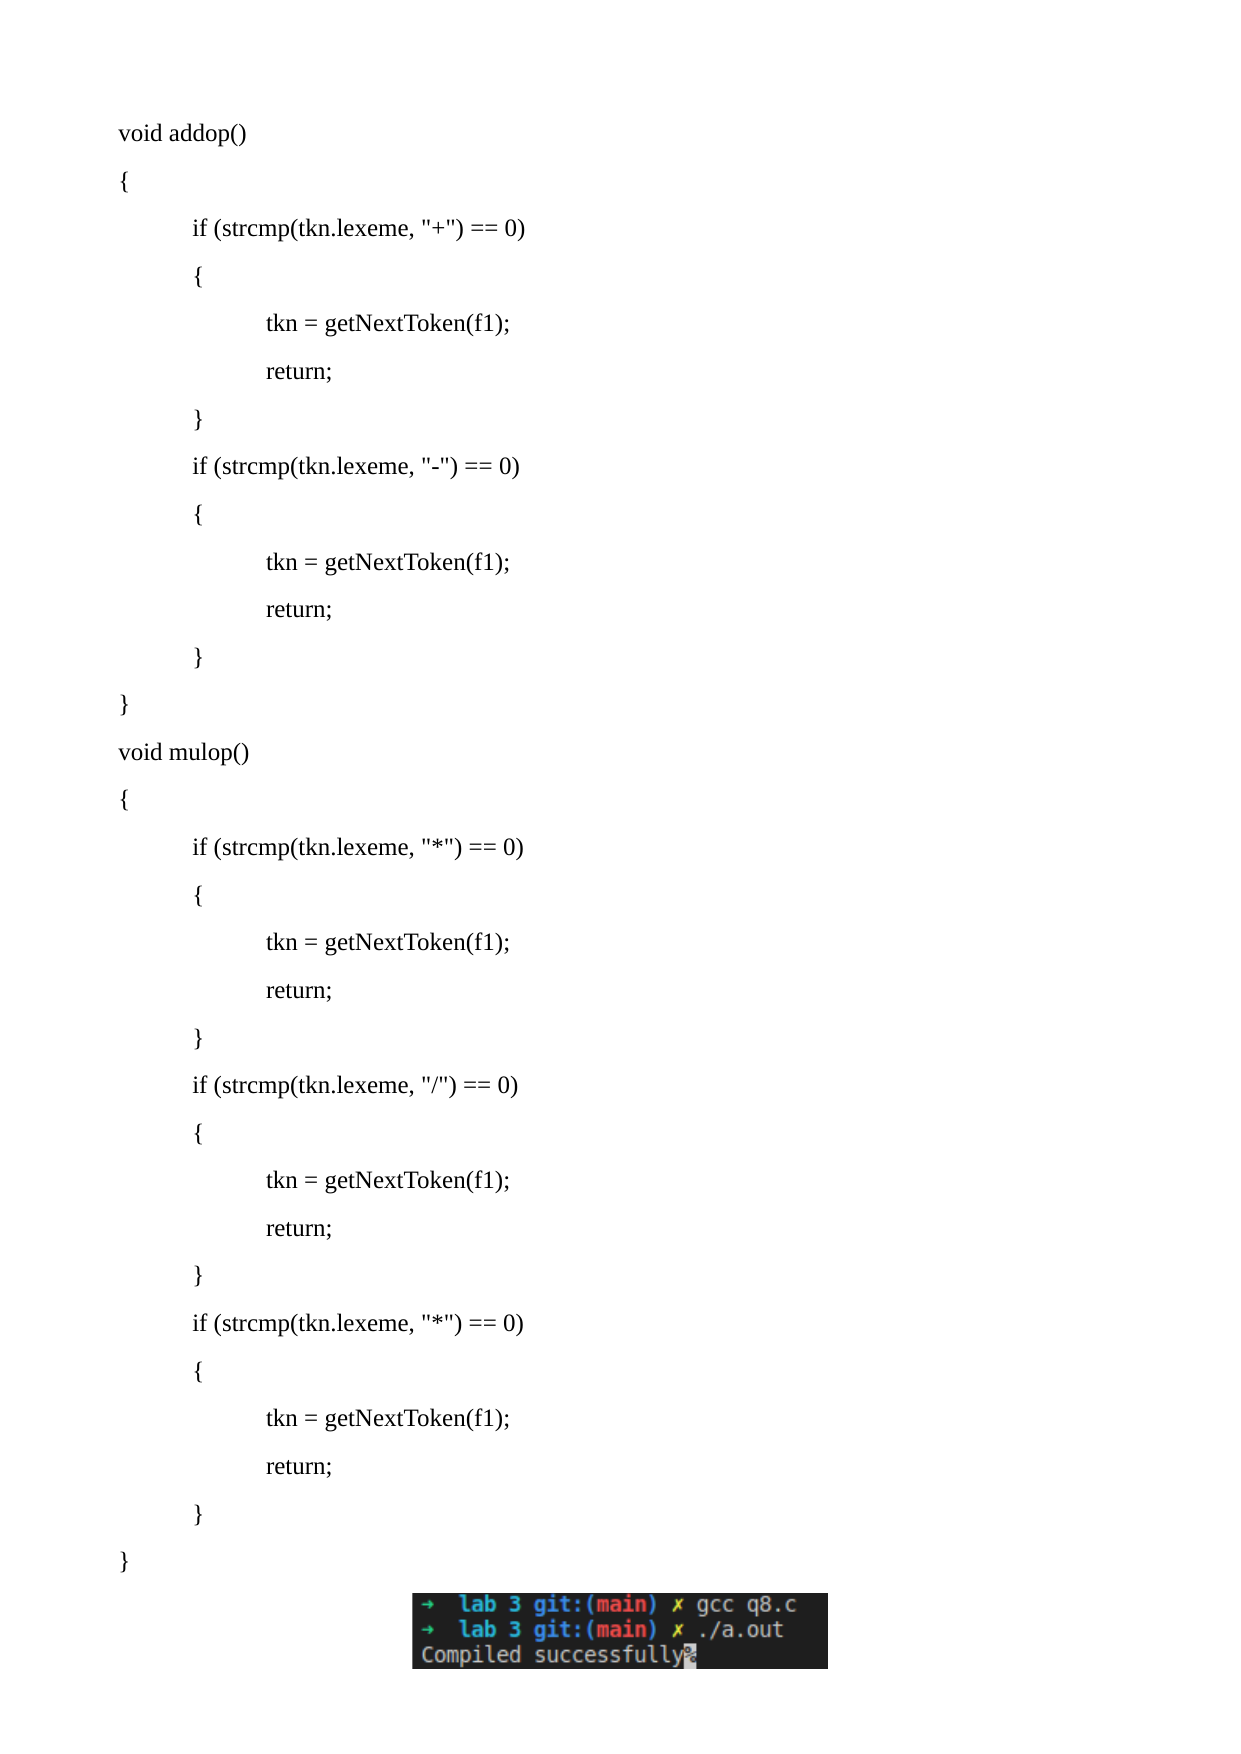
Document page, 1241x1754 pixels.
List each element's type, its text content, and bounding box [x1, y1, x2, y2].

text return; [118, 975, 1122, 1004]
text tkn = getNextToken(f1); [118, 1165, 1122, 1194]
text if (strcmp(tkn.lexeme, "*") == 0) [118, 1308, 1122, 1337]
text } [118, 1499, 1122, 1527]
text return; [118, 1451, 1122, 1480]
text tkn = getNextToken(f1); [118, 308, 1122, 337]
text { [118, 166, 1122, 194]
text if (strcmp(tkn.lexeme, "+") == 0) [118, 213, 1122, 242]
text return; [118, 1213, 1122, 1242]
text } [118, 1261, 1122, 1289]
text return; [118, 356, 1122, 385]
text void addop() [118, 118, 1122, 147]
text tkn = getNextToken(f1); [118, 927, 1122, 956]
text return; [118, 594, 1122, 623]
text } [118, 642, 1122, 671]
text { [118, 1356, 1122, 1384]
text { [118, 784, 1122, 813]
text } [118, 1023, 1122, 1051]
text { [118, 1118, 1122, 1147]
text if (strcmp(tkn.lexeme, "/") == 0) [118, 1070, 1122, 1099]
text { [118, 499, 1122, 528]
text } [118, 689, 1122, 718]
text if (strcmp(tkn.lexeme, "-") == 0) [118, 451, 1122, 480]
text { [118, 880, 1122, 908]
text tkn = getNextToken(f1); [118, 547, 1122, 575]
text if (strcmp(tkn.lexeme, "*") == 0) [118, 832, 1122, 861]
text void mulop() [118, 737, 1122, 766]
text { [118, 261, 1122, 290]
text } [118, 404, 1122, 432]
text tkn = getNextToken(f1); [118, 1403, 1122, 1432]
text } [118, 1546, 1122, 1575]
picture [412, 1593, 828, 1669]
